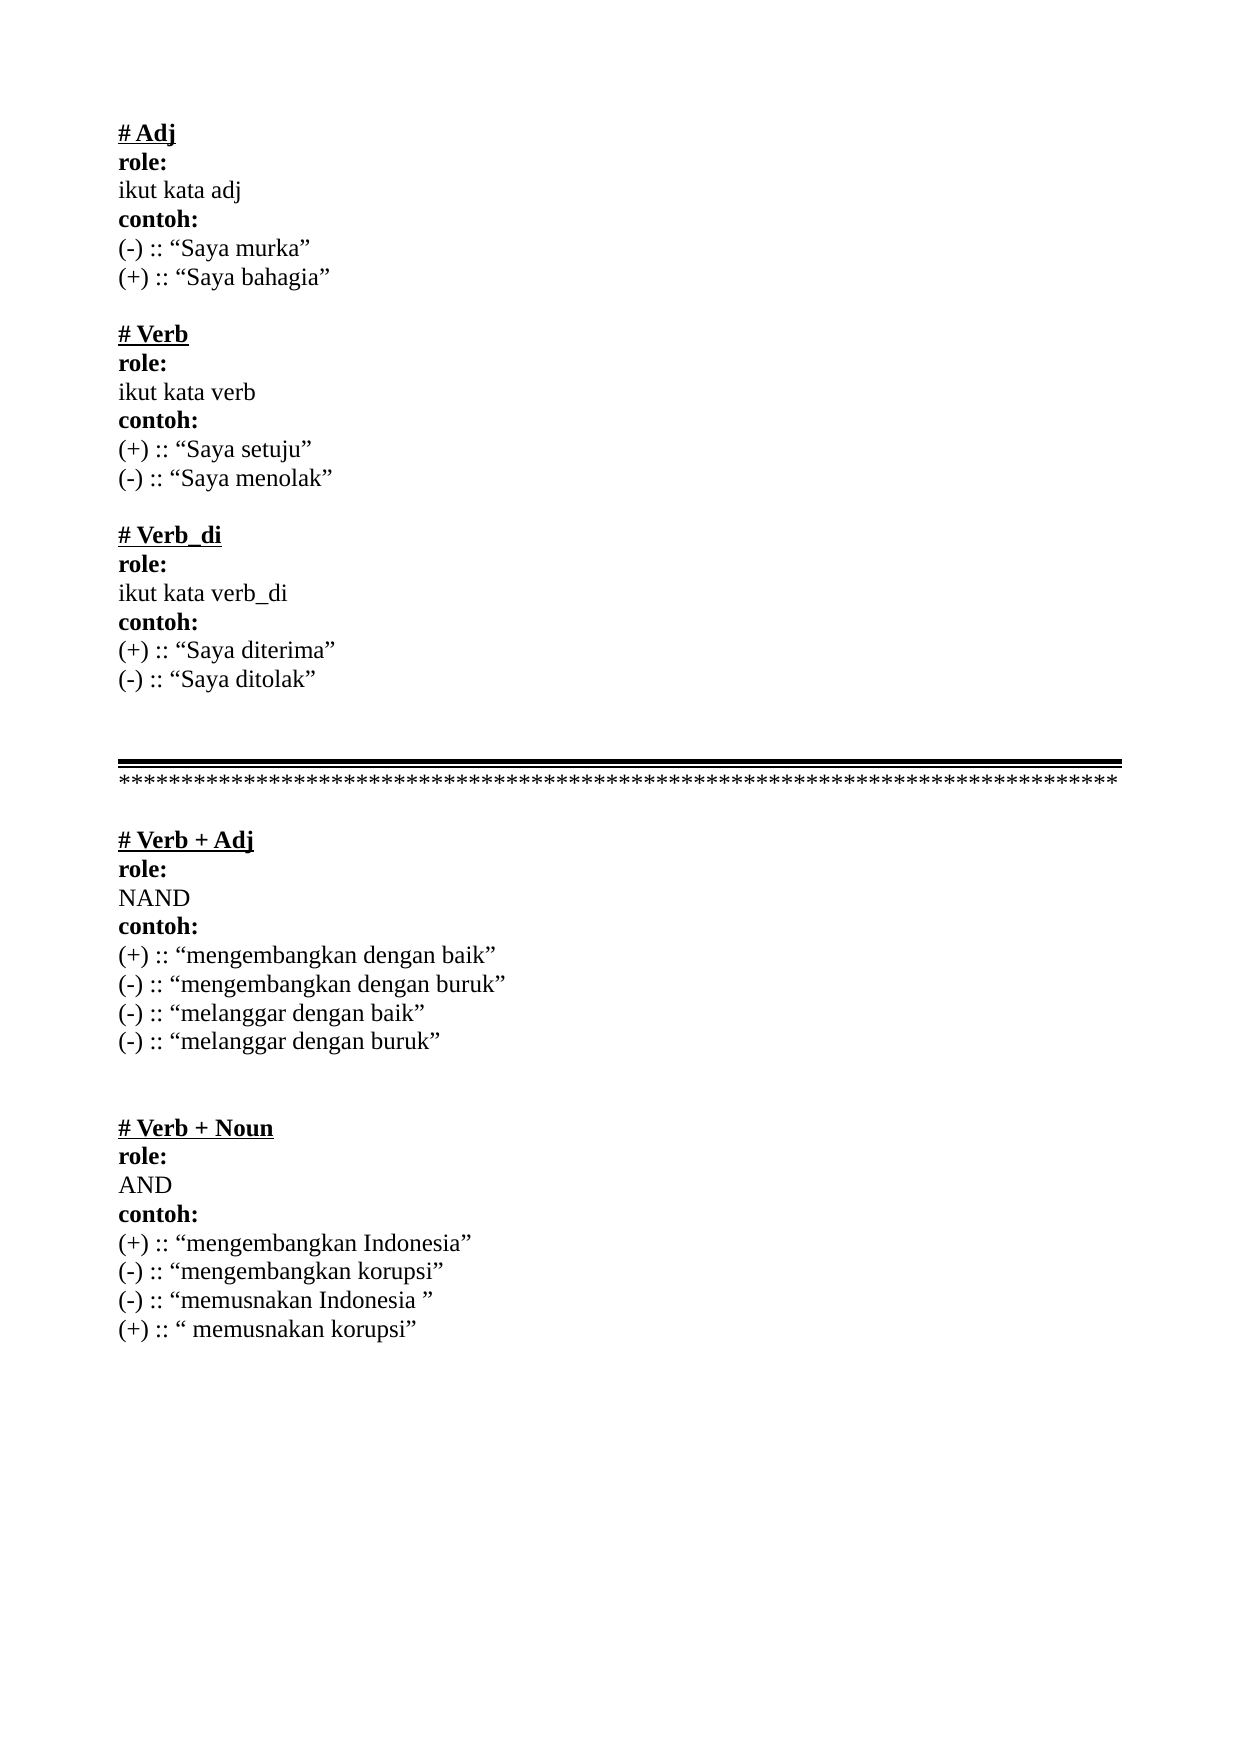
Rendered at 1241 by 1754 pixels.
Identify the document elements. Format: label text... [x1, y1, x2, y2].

text contoh: [118, 406, 1122, 434]
text AND [118, 1170, 1122, 1199]
text ikut kata verb [118, 377, 1122, 406]
text # Verb + Adj [118, 825, 1122, 854]
text # Verb [118, 319, 1122, 348]
text (-) :: “memusnakan Indonesia ” [118, 1285, 1122, 1314]
text (+) :: “mengembangkan Indonesia” [118, 1228, 1122, 1256]
text role: [118, 147, 1122, 176]
text (-) :: “melanggar dengan buruk” [118, 1026, 1122, 1055]
text # Verb + Noun [118, 1113, 1122, 1141]
text (+) :: “Saya setuju” [118, 434, 1122, 463]
text contoh: [118, 204, 1122, 233]
text (-) :: “Saya ditolak” [118, 664, 1122, 693]
text (+) :: “ memusnakan korupsi” [118, 1314, 1122, 1343]
text (-) :: “mengembangkan dengan buruk” [118, 969, 1122, 998]
text contoh: [118, 911, 1122, 940]
text role: [118, 1141, 1122, 1170]
text (-) :: “melanggar dengan baik” [118, 998, 1122, 1026]
text contoh: [118, 607, 1122, 636]
text role: [118, 549, 1122, 578]
text (-) :: “Saya menolak” [118, 463, 1122, 492]
text (-) :: “mengembangkan korupsi” [118, 1256, 1122, 1285]
text NAND [118, 883, 1122, 911]
text # Verb_di [118, 521, 1122, 549]
text role: [118, 854, 1122, 883]
text ikut kata verb_di [118, 578, 1122, 607]
text (+) :: “Saya bahagia” [118, 262, 1122, 291]
text ******************************************************************************** [118, 768, 1122, 796]
text ikut kata adj [118, 176, 1122, 204]
text contoh: [118, 1199, 1122, 1228]
text # Adj [118, 118, 1122, 147]
text role: [118, 348, 1122, 377]
text (-) :: “Saya murka” [118, 233, 1122, 262]
text (+) :: “Saya diterima” [118, 636, 1122, 664]
text (+) :: “mengembangkan dengan baik” [118, 940, 1122, 969]
